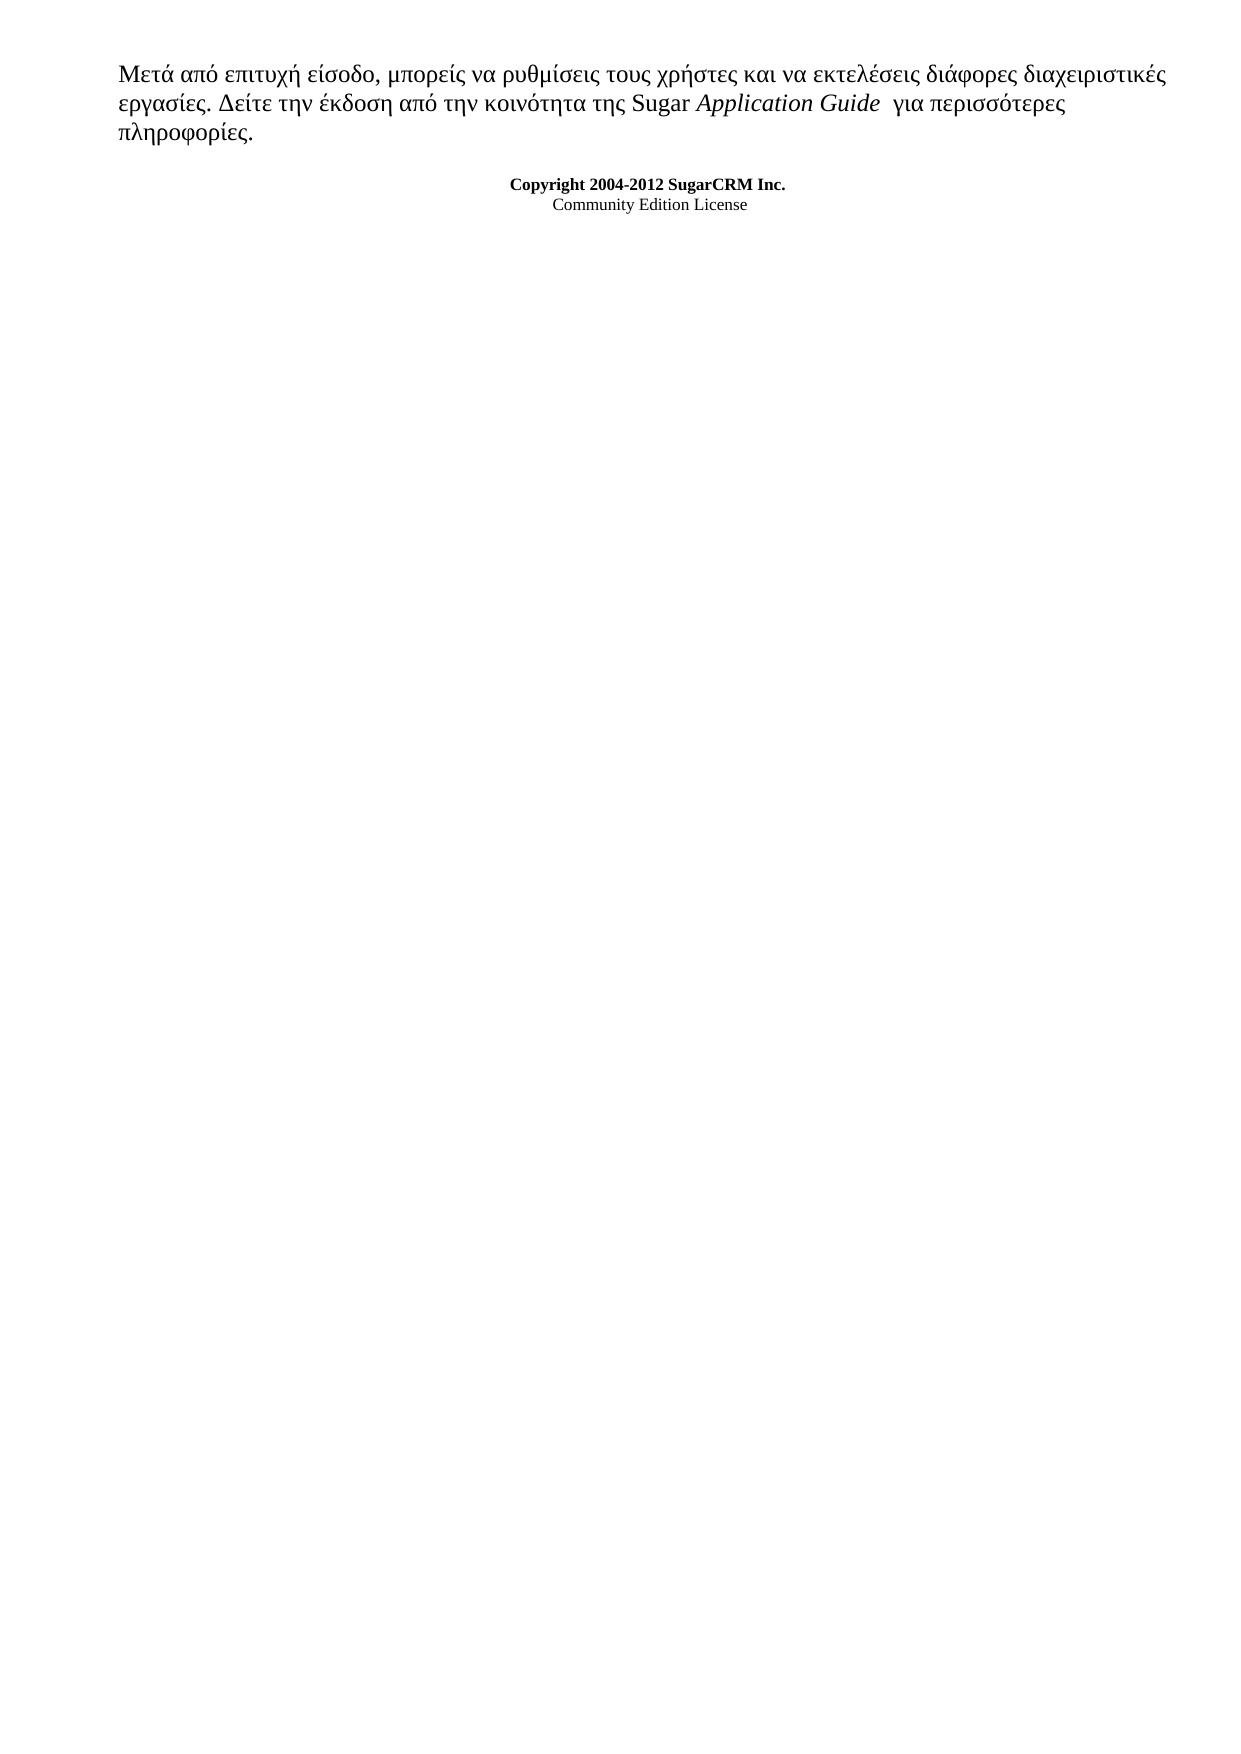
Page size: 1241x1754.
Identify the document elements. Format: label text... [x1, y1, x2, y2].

text Copyright 2004-2012 SugarCRM Inc. Community Edition License [118, 175, 1181, 214]
text Μετά από επιτυχή είσοδο, μπορείς να ρυθμίσεις τους χρήστες και να εκτελέσεις διάφορες διαχειριστικές εργασίες. Δείτε την έκδοση από την κοινότητα της Sugar Application Guide για περισσότερες πληροφορίες. [118, 59, 1181, 145]
